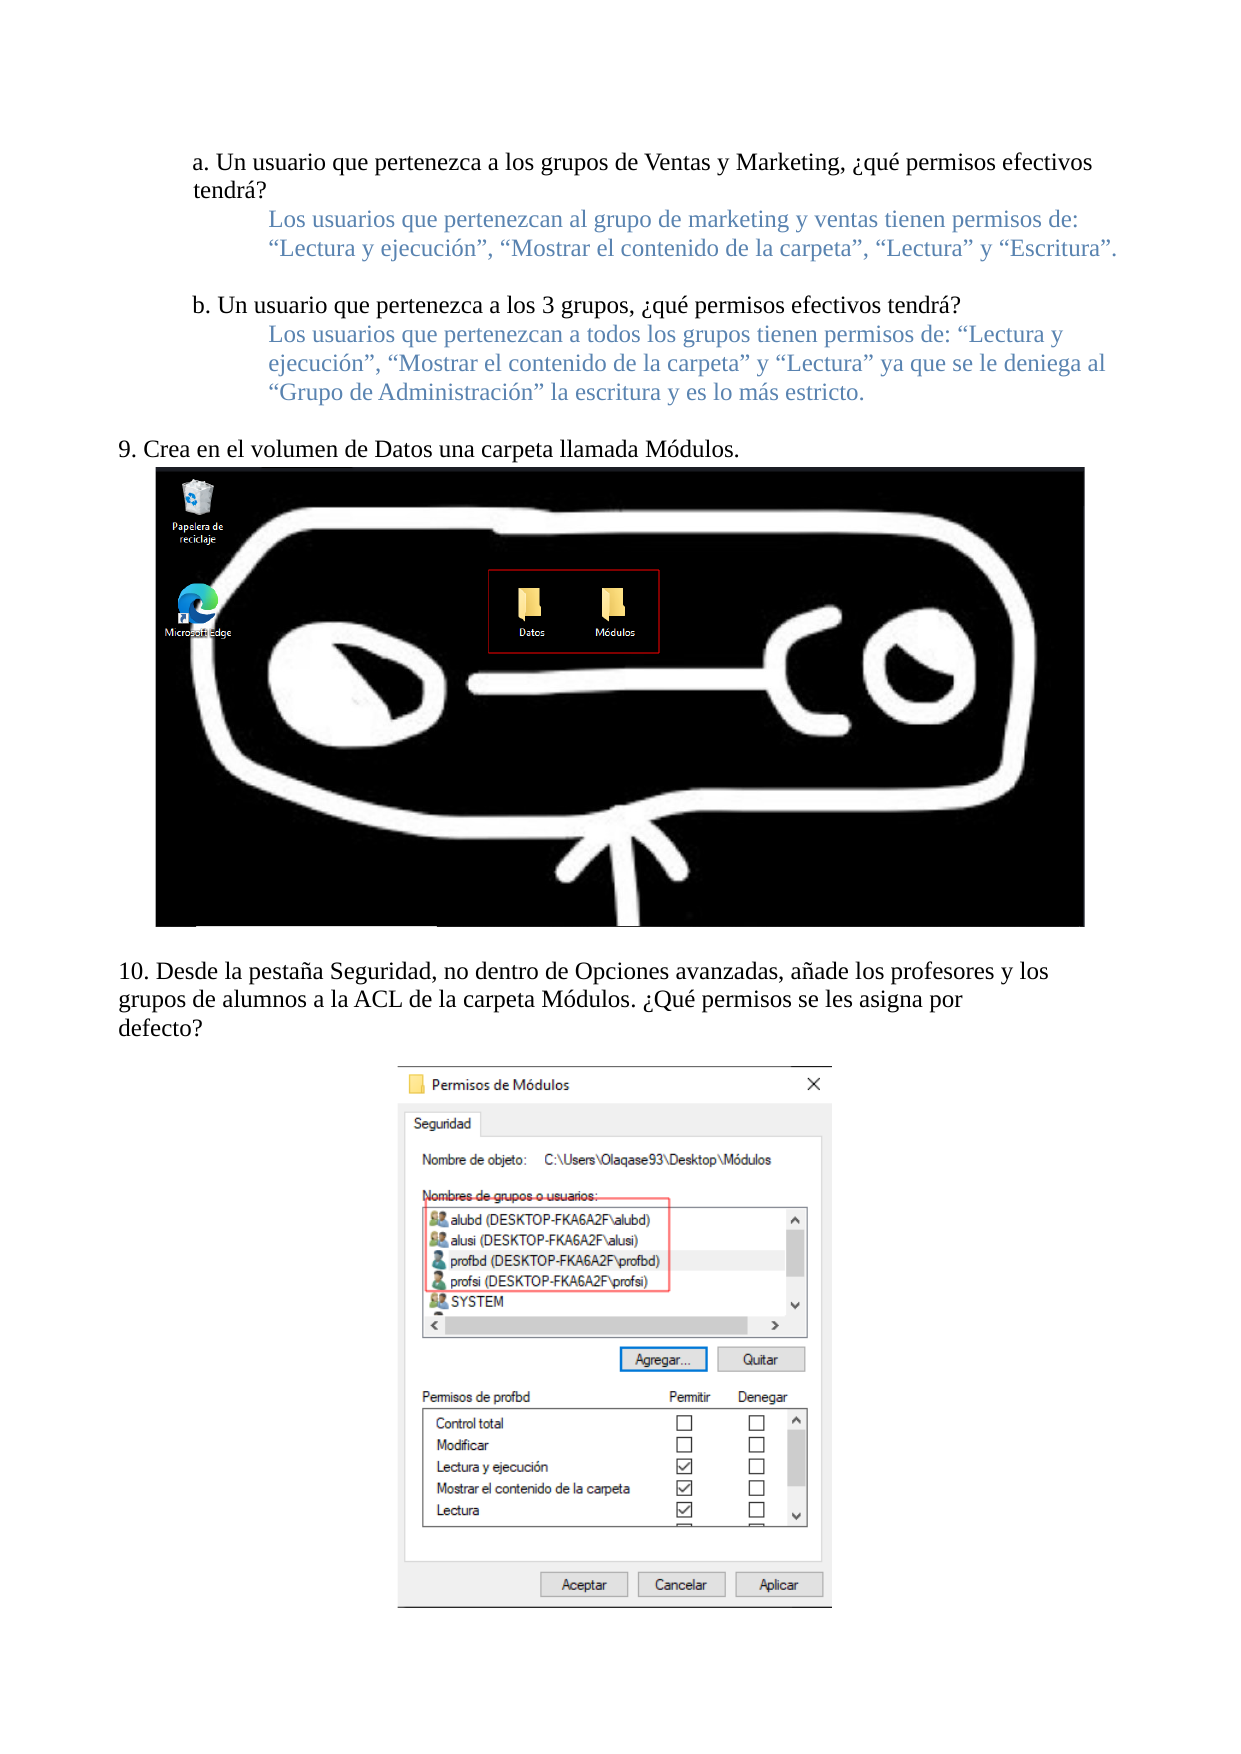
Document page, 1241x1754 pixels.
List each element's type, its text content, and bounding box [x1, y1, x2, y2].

picture [155, 467, 1085, 927]
text grupos de alumnos a la ACL de la carpeta Módulos. ¿Qué permisos se les asigna por [118, 984, 1122, 1013]
text Los usuarios que pertenezcan al grupo de marketing y ventas tienen permisos de: “Lectura y ejecución”, “Mostrar el contenido de la carpeta”, “Lectura” y “Escritura”. [268, 204, 1122, 262]
text defecto? [118, 1013, 1122, 1042]
text 10. Desde la pestaña Seguridad, no dentro de Opciones avanzadas, añade los profesores y los [118, 956, 1122, 984]
text tendrá? [193, 176, 1122, 204]
text a. Un usuario que pertenezca a los grupos de Ventas y Marketing, ¿qué permisos efectivos [118, 147, 1122, 176]
picture [397, 1066, 832, 1608]
text Los usuarios que pertenezcan a todos los grupos tienen permisos de: “Lectura y ejecución”, “Mostrar el contenido de la carpeta” y “Lectura” ya que se le deniega al “Grupo de Administración” la escritura y es lo más estricto. [268, 319, 1122, 406]
text b. Un usuario que pertenezca a los 3 grupos, ¿qué permisos efectivos tendrá? [118, 291, 1122, 319]
text 9. Crea en el volumen de Datos una carpeta llamada Módulos. [118, 434, 1122, 463]
